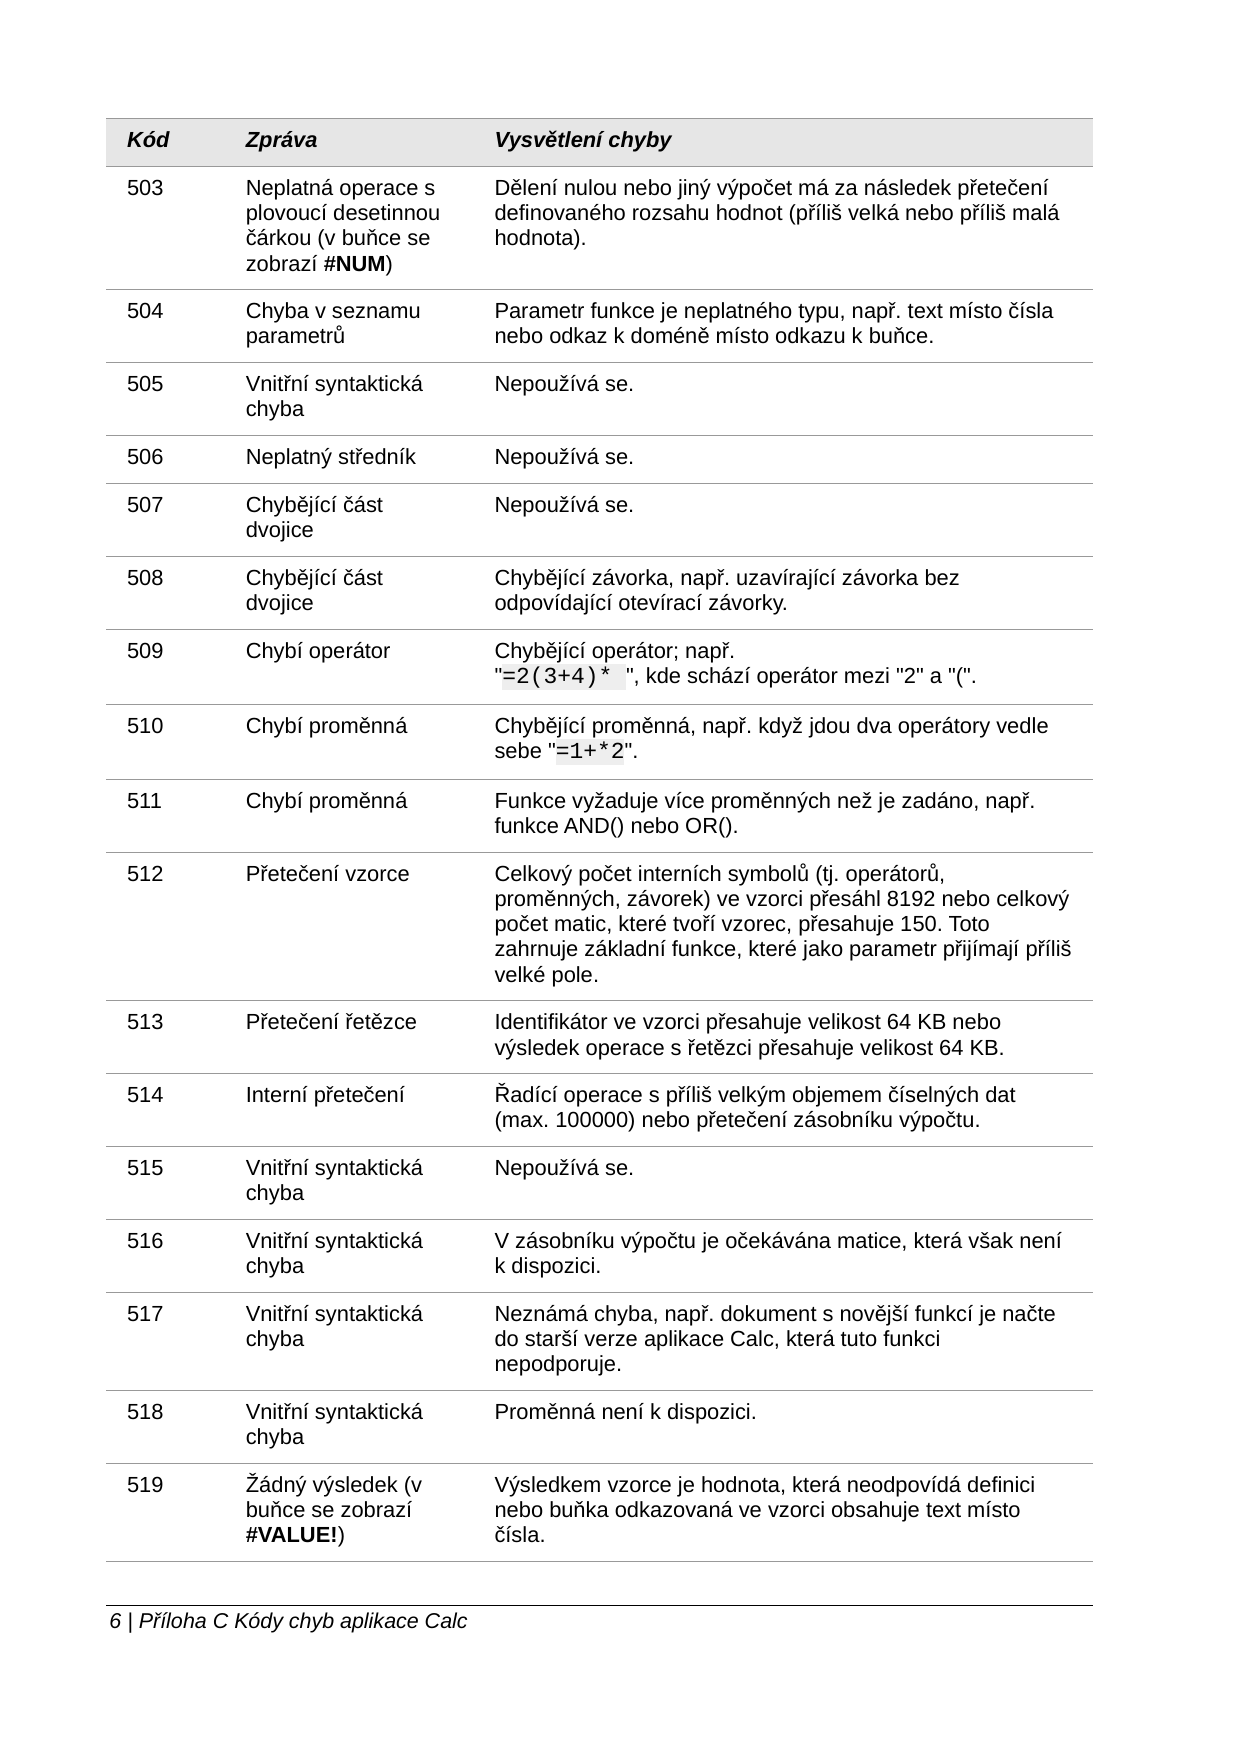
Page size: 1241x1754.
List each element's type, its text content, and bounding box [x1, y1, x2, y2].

table_cell Interní přetečení [225, 1074, 474, 1146]
table_cell 517 [106, 1293, 225, 1390]
table_cell 518 [106, 1391, 225, 1463]
table_cell Funkce vyžaduje více proměnných než je zadáno, např. funkce AND() nebo OR(). [474, 780, 1093, 852]
table_cell Žádný výsledek (v buňce se zobrazí #VALUE!) [225, 1464, 474, 1561]
table_cell Přetečení řetězce [225, 1001, 474, 1073]
table_cell 512 [106, 853, 225, 1000]
table_cell Neplatná operace s plovoucí desetinnou čárkou (v buňce se zobrazí #NUM) [225, 167, 474, 289]
table_cell 507 [106, 484, 225, 556]
table_header Vysvětlení chyby [474, 119, 1093, 166]
table_cell 513 [106, 1001, 225, 1073]
table_cell Celkový počet interních symbolů (tj. operátorů, proměnných, závorek) ve vzorci přesáhl 8192 nebo celkový počet matic, které tvoří vzorec, přesahuje 150. Toto zahrnuje základní funkce, které jako parametr přijímají příliš velké pole. [474, 853, 1093, 1000]
table_cell 508 [106, 557, 225, 628]
table_header Zpráva [225, 119, 474, 166]
table_cell 503 [106, 167, 225, 289]
table_cell Chybějící operátor; např. "=2(3+4)* ", kde schází operátor mezi "2" a "(". [474, 630, 1093, 704]
table_cell 504 [106, 290, 225, 362]
table_cell 511 [106, 780, 225, 852]
table_cell 505 [106, 363, 225, 435]
table_cell Vnitřní syntaktická chyba [225, 1220, 474, 1292]
table_cell 519 [106, 1464, 225, 1561]
table_cell 510 [106, 705, 225, 779]
table_header Kód [106, 119, 225, 166]
table_cell Chybějící část dvojice [225, 484, 474, 556]
table_cell Chybí operátor [225, 630, 474, 704]
table_cell V zásobníku výpočtu je očekávána matice, která však není k dispozici. [474, 1220, 1093, 1292]
table_cell Vnitřní syntaktická chyba [225, 1391, 474, 1463]
table_cell 506 [106, 436, 225, 483]
table_cell Chybějící závorka, např. uzavírající závorka bez odpovídající otevírací závorky. [474, 557, 1093, 628]
table_cell Chybí proměnná [225, 780, 474, 852]
table_cell Přetečení vzorce [225, 853, 474, 1000]
table_cell Nepoužívá se. [474, 1147, 1093, 1219]
table_cell Dělení nulou nebo jiný výpočet má za následek přetečení definovaného rozsahu hodnot (příliš velká nebo příliš malá hodnota). [474, 167, 1093, 289]
table_cell Nepoužívá se. [474, 436, 1093, 483]
table_cell Chybí proměnná [225, 705, 474, 779]
table_cell Chybějící proměnná, např. když jdou dva operátory vedle sebe "=1+*2". [474, 705, 1093, 779]
table_cell 516 [106, 1220, 225, 1292]
table_cell Vnitřní syntaktická chyba [225, 1147, 474, 1219]
table_cell Nepoužívá se. [474, 484, 1093, 556]
table_cell 514 [106, 1074, 225, 1146]
table_cell Chyba v seznamu parametrů [225, 290, 474, 362]
table_cell Neznámá chyba, např. dokument s novější funkcí je načte do starší verze aplikace Calc, která tuto funkci nepodporuje. [474, 1293, 1093, 1390]
table_cell Řadící operace s příliš velkým objemem číselných dat (max. 100000) nebo přetečení zásobníku výpočtu. [474, 1074, 1093, 1146]
table_cell Neplatný středník [225, 436, 474, 483]
table_cell Parametr funkce je neplatného typu, např. text místo čísla nebo odkaz k doméně místo odkazu k buňce. [474, 290, 1093, 362]
table_cell Nepoužívá se. [474, 363, 1093, 435]
table_cell Vnitřní syntaktická chyba [225, 1293, 474, 1390]
table_cell 515 [106, 1147, 225, 1219]
table_cell Chybějící část dvojice [225, 557, 474, 628]
table_cell Výsledkem vzorce je hodnota, která neodpovídá definici nebo buňka odkazovaná ve vzorci obsahuje text místo čísla. [474, 1464, 1093, 1561]
table_cell 509 [106, 630, 225, 704]
table_cell Proměnná není k dispozici. [474, 1391, 1093, 1463]
table_cell Vnitřní syntaktická chyba [225, 363, 474, 435]
table_cell Identifikátor ve vzorci přesahuje velikost 64 KB nebo výsledek operace s řetězci přesahuje velikost 64 KB. [474, 1001, 1093, 1073]
